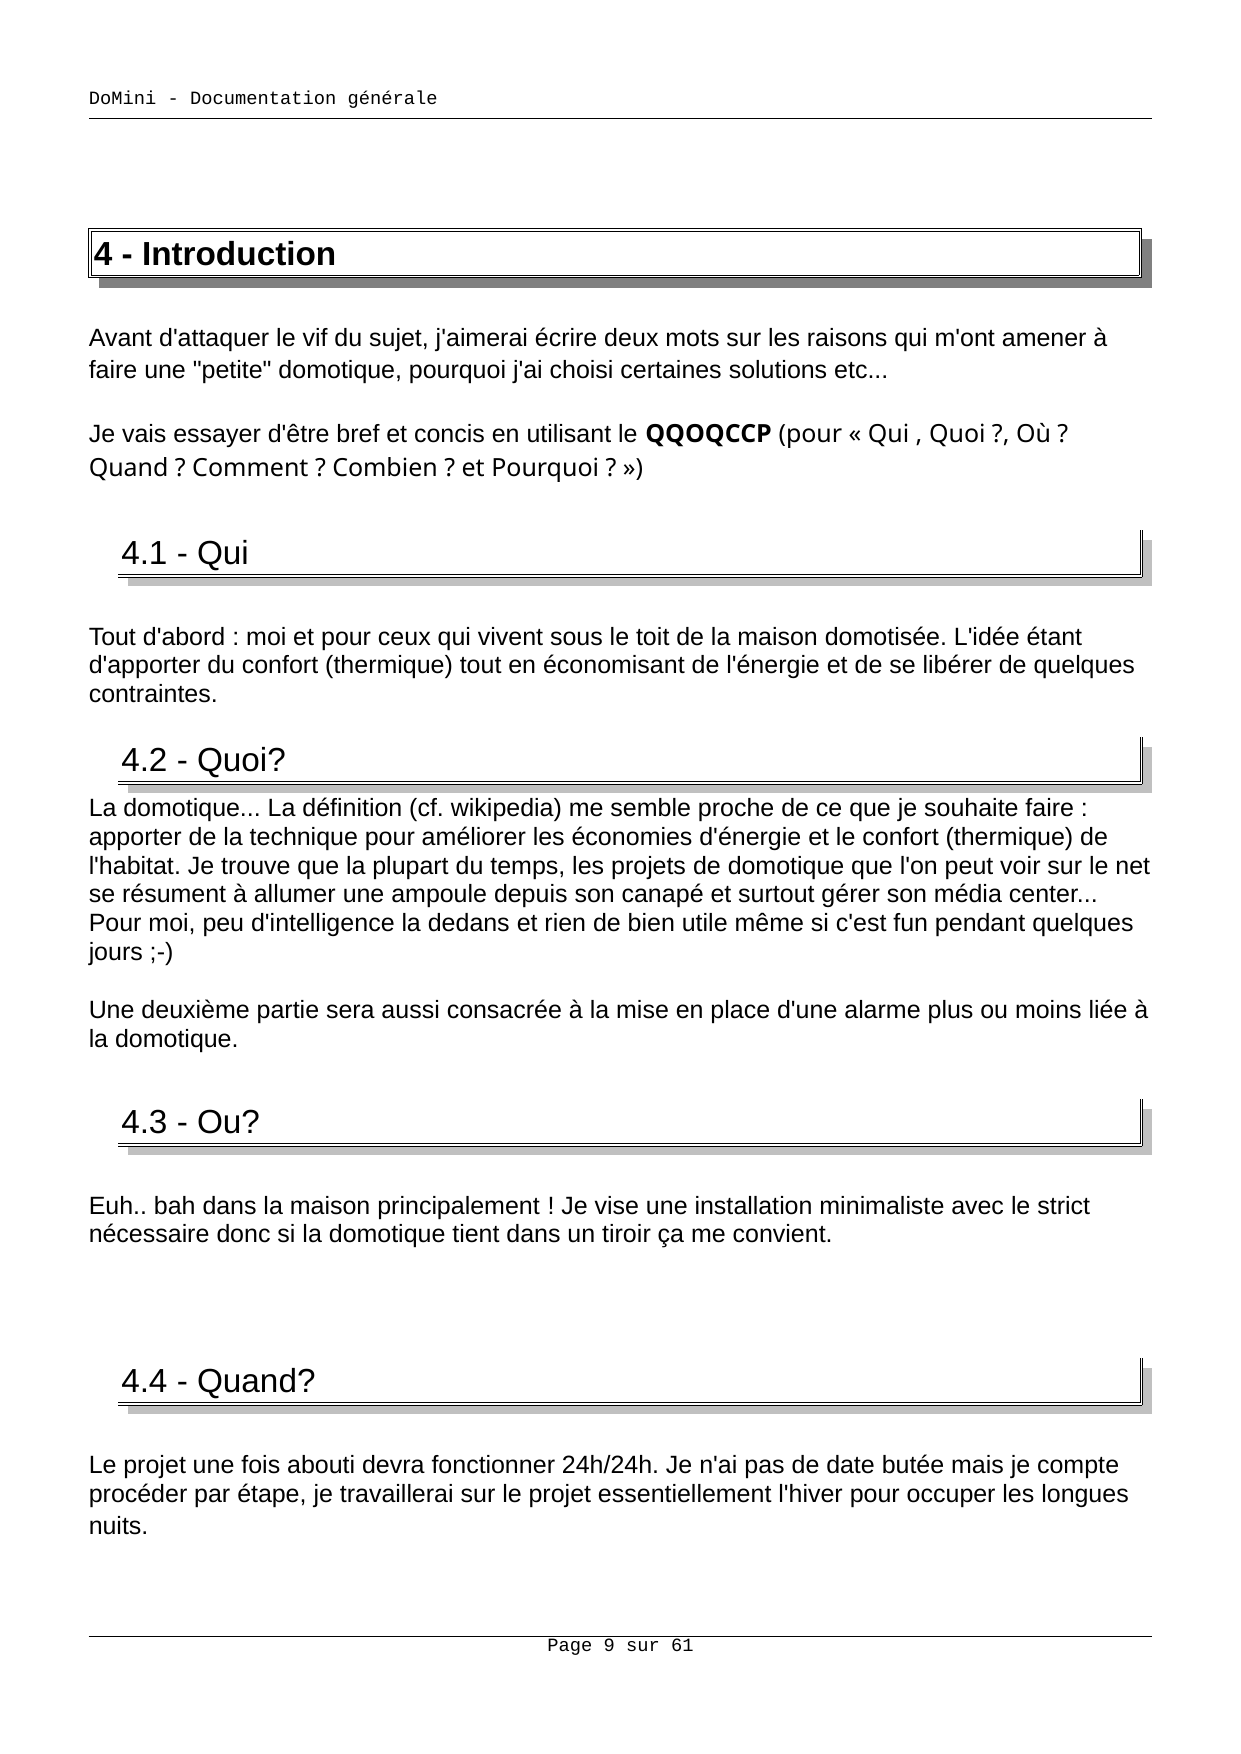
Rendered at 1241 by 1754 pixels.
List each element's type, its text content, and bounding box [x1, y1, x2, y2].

subtitle Quoi? [118, 737, 1140, 781]
subtitle Ou? [118, 1099, 1140, 1143]
text Je vais essayer d'être bref et concis en utilisant le QQOQCCP (pour « Qui , Quoi ?, Où ? Quand ? Comment ? Combien ? et Pourquoi ? ») [88, 415, 1152, 483]
text Le projet une fois abouti devra fonctionner 24h/24h. Je n'ai pas de date butée mais je compte procéder par étape, je travaillerai sur le projet essentiellement l'hiver pour occuper les longues nuits. [88, 1450, 1152, 1541]
text Avant d'attaquer le vif du sujet, j'aimerai écrire deux mots sur les raisons qui m'ont amener à faire une "petite" domotique, pourquoi j'ai choisi certaines solutions etc... [88, 323, 1152, 386]
subtitle Qui [118, 530, 1140, 574]
text Une deuxième partie sera aussi consacrée à la mise en place d'une alarme plus ou moins liée à la domotique. [88, 995, 1152, 1052]
text La domotique... La définition (cf. wikipedia) me semble proche de ce que je souhaite faire : apporter de la technique pour améliorer les économies d'énergie et le confort (thermique) de l'habitat. Je trouve que la plupart du temps, les projets de domotique que l'on peut voir sur le net se résument à allumer une ampoule depuis son canapé et surtout gérer son média center... Pour moi, peu d'intelligence la dedans et rien de bien utile même si c'est fun pendant quelques jours ;-) [88, 793, 1152, 966]
subtitle Introduction [89, 229, 1141, 277]
text Euh.. bah dans la maison principalement ! Je vise une installation minimaliste avec le strict nécessaire donc si la domotique tient dans un tiroir ça me convient. [88, 1191, 1152, 1248]
text Tout d'abord : moi et pour ceux qui vivent sous le toit de la maison domotisée. L'idée étant d'apporter du confort (thermique) tout en économisant de l'énergie et de se libérer de quelques contraintes. [88, 622, 1152, 708]
subtitle Quand? [118, 1358, 1140, 1402]
